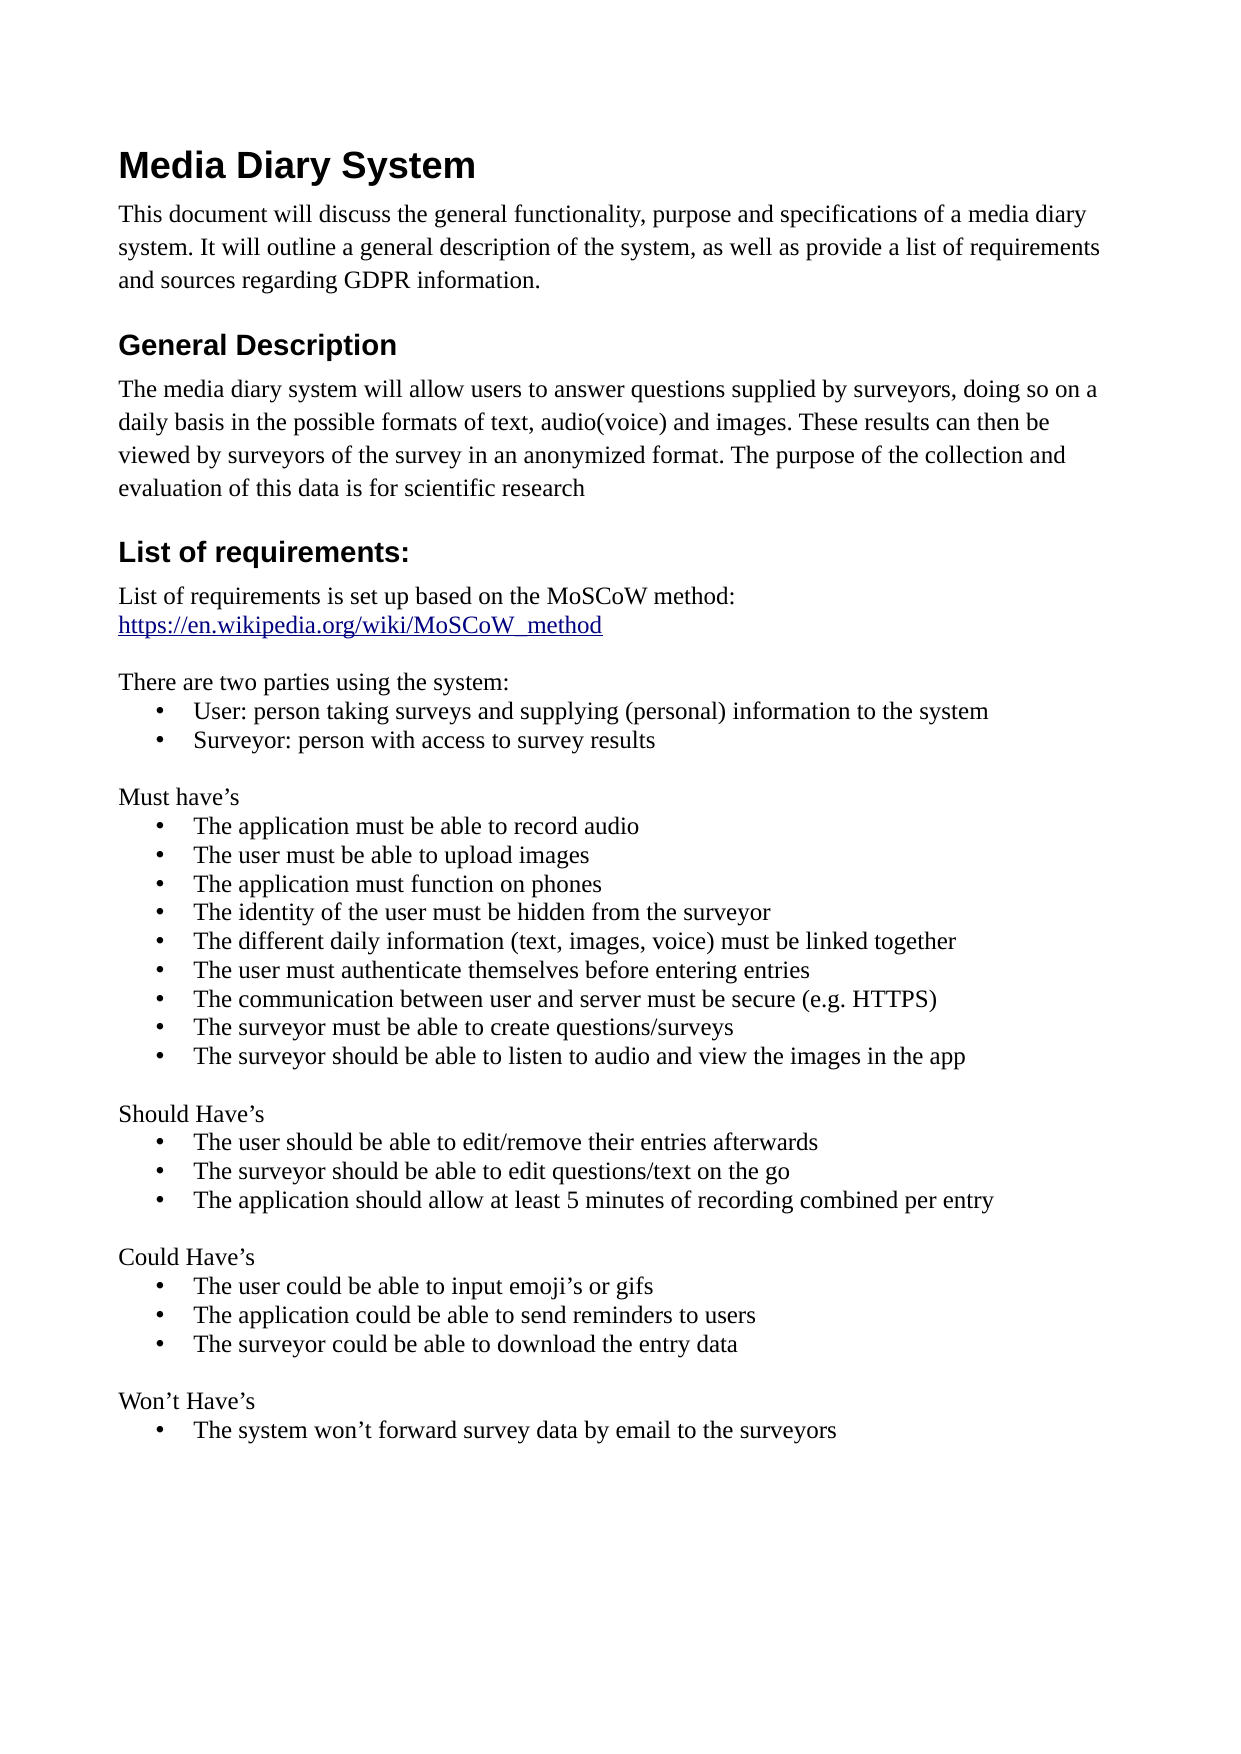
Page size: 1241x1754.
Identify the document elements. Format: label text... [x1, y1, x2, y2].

list The different daily information (text, images, voice) must be linked together [156, 926, 1122, 955]
list User: person taking surveys and supplying (personal) information to the system [156, 696, 1122, 725]
subtitle General Description [118, 327, 1122, 361]
list The application must function on phones [156, 869, 1122, 897]
list The system won’t forward survey data by email to the surveyors [156, 1415, 1122, 1444]
list The user could be able to input emoji’s or gifs [156, 1271, 1122, 1300]
list The surveyor should be able to edit questions/text on the go [156, 1156, 1122, 1185]
text The media diary system will allow users to answer questions supplied by surveyors, doing so on a daily basis in the possible formats of text, audio(voice) and images. These results can then be viewed by surveyors of the survey in an anonymized format. The purpose of the collection and evaluation of this data is for scientific research [118, 374, 1122, 502]
list The surveyor should be able to listen to audio and view the images in the app [156, 1041, 1122, 1070]
subtitle List of requirements: [118, 535, 1122, 569]
list Surveyor: person with access to survey results [156, 725, 1122, 754]
list The user must be able to upload images [156, 840, 1122, 869]
text Could Have’s [118, 1242, 1122, 1271]
list The surveyor could be able to download the entry data [156, 1329, 1122, 1357]
text Must have’s [118, 782, 1122, 811]
list The communication between user and server must be secure (e.g. HTTPS) [156, 984, 1122, 1012]
list The application should allow at least 5 minutes of recording combined per entry [156, 1185, 1122, 1214]
text There are two parties using the system: [118, 667, 1122, 696]
list The application could be able to send reminders to users [156, 1300, 1122, 1329]
text This document will discuss the general functionality, purpose and specifications of a media diary system. It will outline a general description of the system, as well as provide a list of requirements and sources regarding GDPR information. [118, 199, 1122, 294]
list The user must authenticate themselves before entering entries [156, 955, 1122, 984]
text Won’t Have’s [118, 1386, 1122, 1415]
list The application must be able to record audio [156, 811, 1122, 840]
text Should Have’s [118, 1099, 1122, 1127]
subtitle Media Diary System [118, 143, 1122, 187]
list The identity of the user must be hidden from the surveyor [156, 897, 1122, 926]
text List of requirements is set up based on the MoSCoW method: https://en.wikipedia.org/wiki/MoSCoW_method [118, 581, 1122, 639]
list The surveyor must be able to create questions/surveys [156, 1012, 1122, 1041]
list The user should be able to edit/remove their entries afterwards [156, 1127, 1122, 1156]
